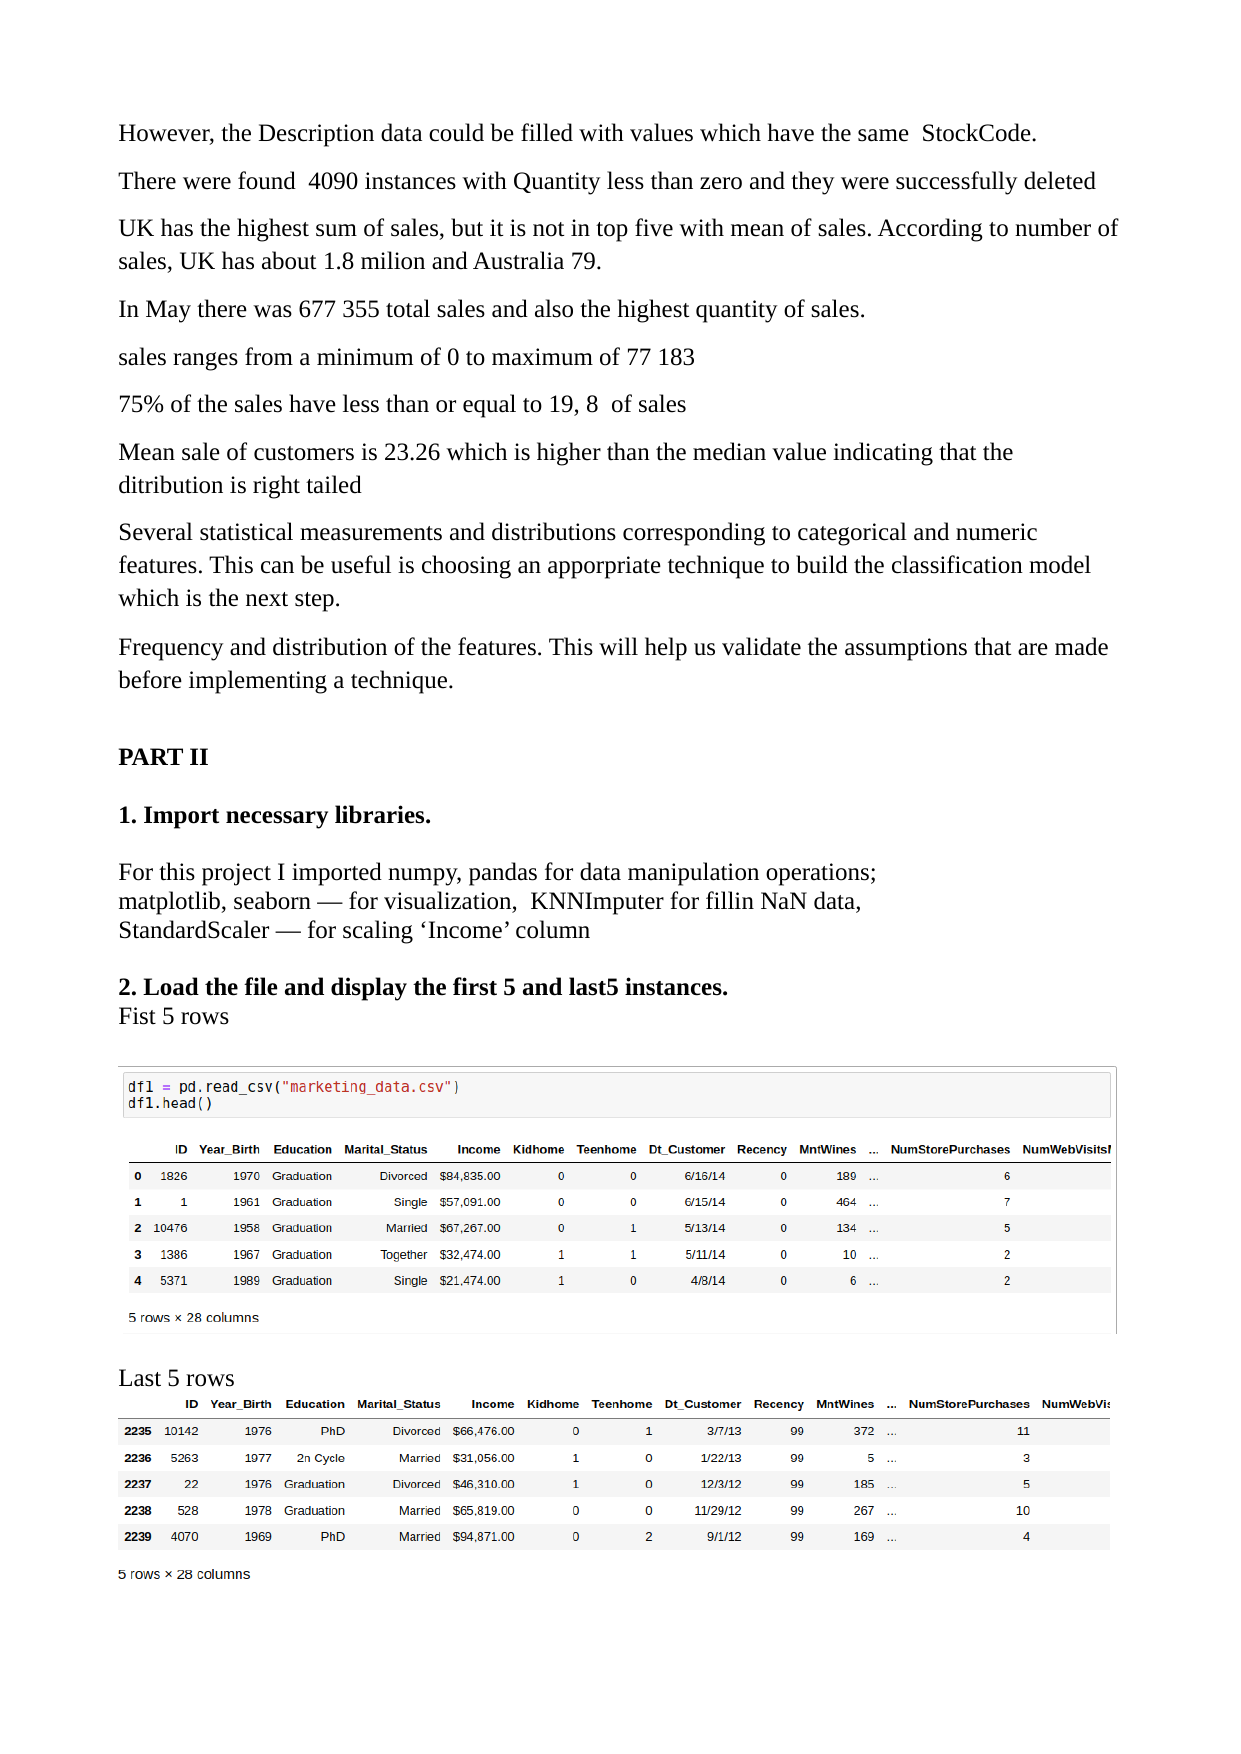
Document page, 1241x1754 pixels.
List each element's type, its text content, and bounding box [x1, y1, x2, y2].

text Fist 5 rows [118, 1001, 1122, 1030]
text Last 5 rows [118, 1363, 1122, 1391]
text However, the Description data could be filled with values which have the same StockCode. [118, 118, 1122, 147]
text For this project I imported numpy, pandas for data manipulation operations; [118, 857, 1122, 886]
text 1. Import necessary libraries. [118, 800, 1122, 829]
text In May there was 677 355 total sales and also the highest quantity of sales. [118, 294, 1122, 323]
text 75% of the sales have less than or equal to 19, 8 of sales [118, 389, 1122, 418]
text StandardScaler — for scaling ‘Income’ column [118, 915, 1122, 944]
text Several statistical measurements and distributions corresponding to categorical and numeric features. This can be useful is choosing an apporpriate technique to build the classification model which is the next step. [118, 517, 1122, 612]
text UK has the highest sum of sales, but it is not in top five with mean of sales. According to number of sales, UK has about 1.8 milion and Australia 79. [118, 213, 1122, 275]
text There were found 4090 instances with Quantity less than zero and they were successfully deleted [118, 166, 1122, 194]
text 2. Load the file and display the first 5 and last5 instances. [118, 972, 1122, 1001]
text PART II [118, 742, 1122, 771]
text matplotlib, seaborn — for visualization, KNNImputer for fillin NaN data, [118, 886, 1122, 915]
picture [118, 1391, 1123, 1584]
text Frequency and distribution of the features. This will help us validate the assumptions that are made before implementing a technique. [118, 632, 1122, 694]
text Mean sale of customers is 23.26 which is higher than the median value indicating that the ditribution is right tailed [118, 437, 1122, 498]
picture [118, 1058, 1123, 1334]
text sales ranges from a minimum of 0 to maximum of 77 183 [118, 342, 1122, 370]
